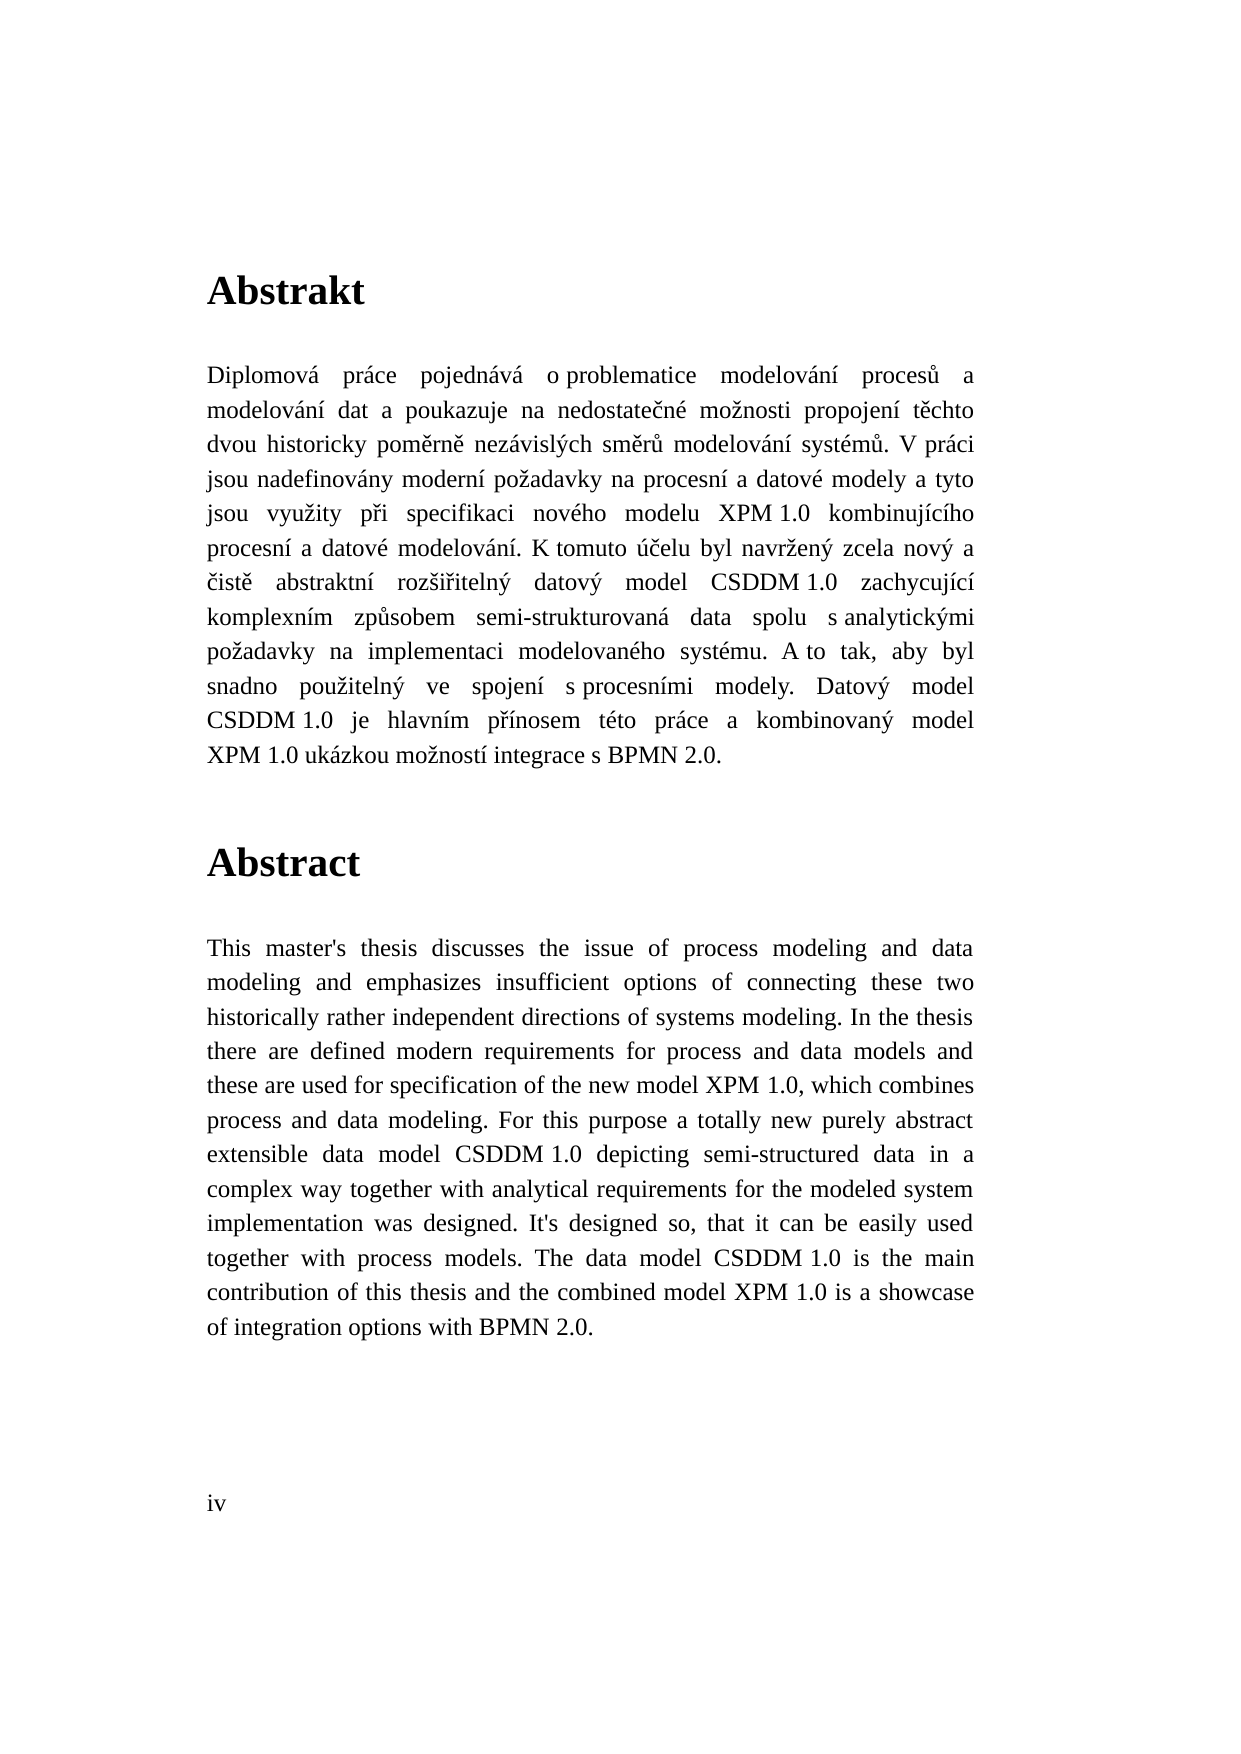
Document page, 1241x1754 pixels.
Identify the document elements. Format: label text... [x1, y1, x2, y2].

subtitle Abstract [207, 838, 974, 885]
subtitle This master's thesis discusses the issue of process modeling and data modeling and emphasizes insufficient options of connecting these two historically rather independent directions of systems modeling. In the thesis there are defined modern requirements for process and data models and these are used for specification of the new model XPM 1.0, which combines process and data modeling. For this purpose a totally new purely abstract extensible data model CSDDM 1.0 depicting semi-structured data in a complex way together with analytical requirements for the modeled system implementation was designed. It's designed so, that it can be easily used together with process models. The data model CSDDM 1.0 is the main contribution of this thesis and the combined model XPM 1.0 is a showcase of integration options with BPMN 2.0. [207, 933, 974, 1341]
subtitle Diplomová práce pojednává o problematice modelování procesů a modelování dat a poukazuje na nedostatečné možnosti propojení těchto dvou historicky poměrně nezávislých směrů modelování systémů. V práci jsou nadefinovány moderní požadavky na procesní a datové modely a tyto jsou využity při specifikaci nového modelu XPM 1.0 kombinujícího procesní a datové modelování. K tomuto účelu byl navržený zcela nový a čistě abstraktní rozšiřitelný datový model CSDDM 1.0 zachycující komplexním způsobem semi-strukturovaná data spolu s analytickými požadavky na implementaci modelovaného systému. A to tak, aby byl snadno použitelný ve spojení s procesními modely. Datový model CSDDM 1.0 je hlavním přínosem této práce a kombinovaný model XPM 1.0 ukázkou možností integrace s BPMN 2.0. [207, 361, 974, 768]
subtitle Abstrakt [207, 266, 974, 313]
